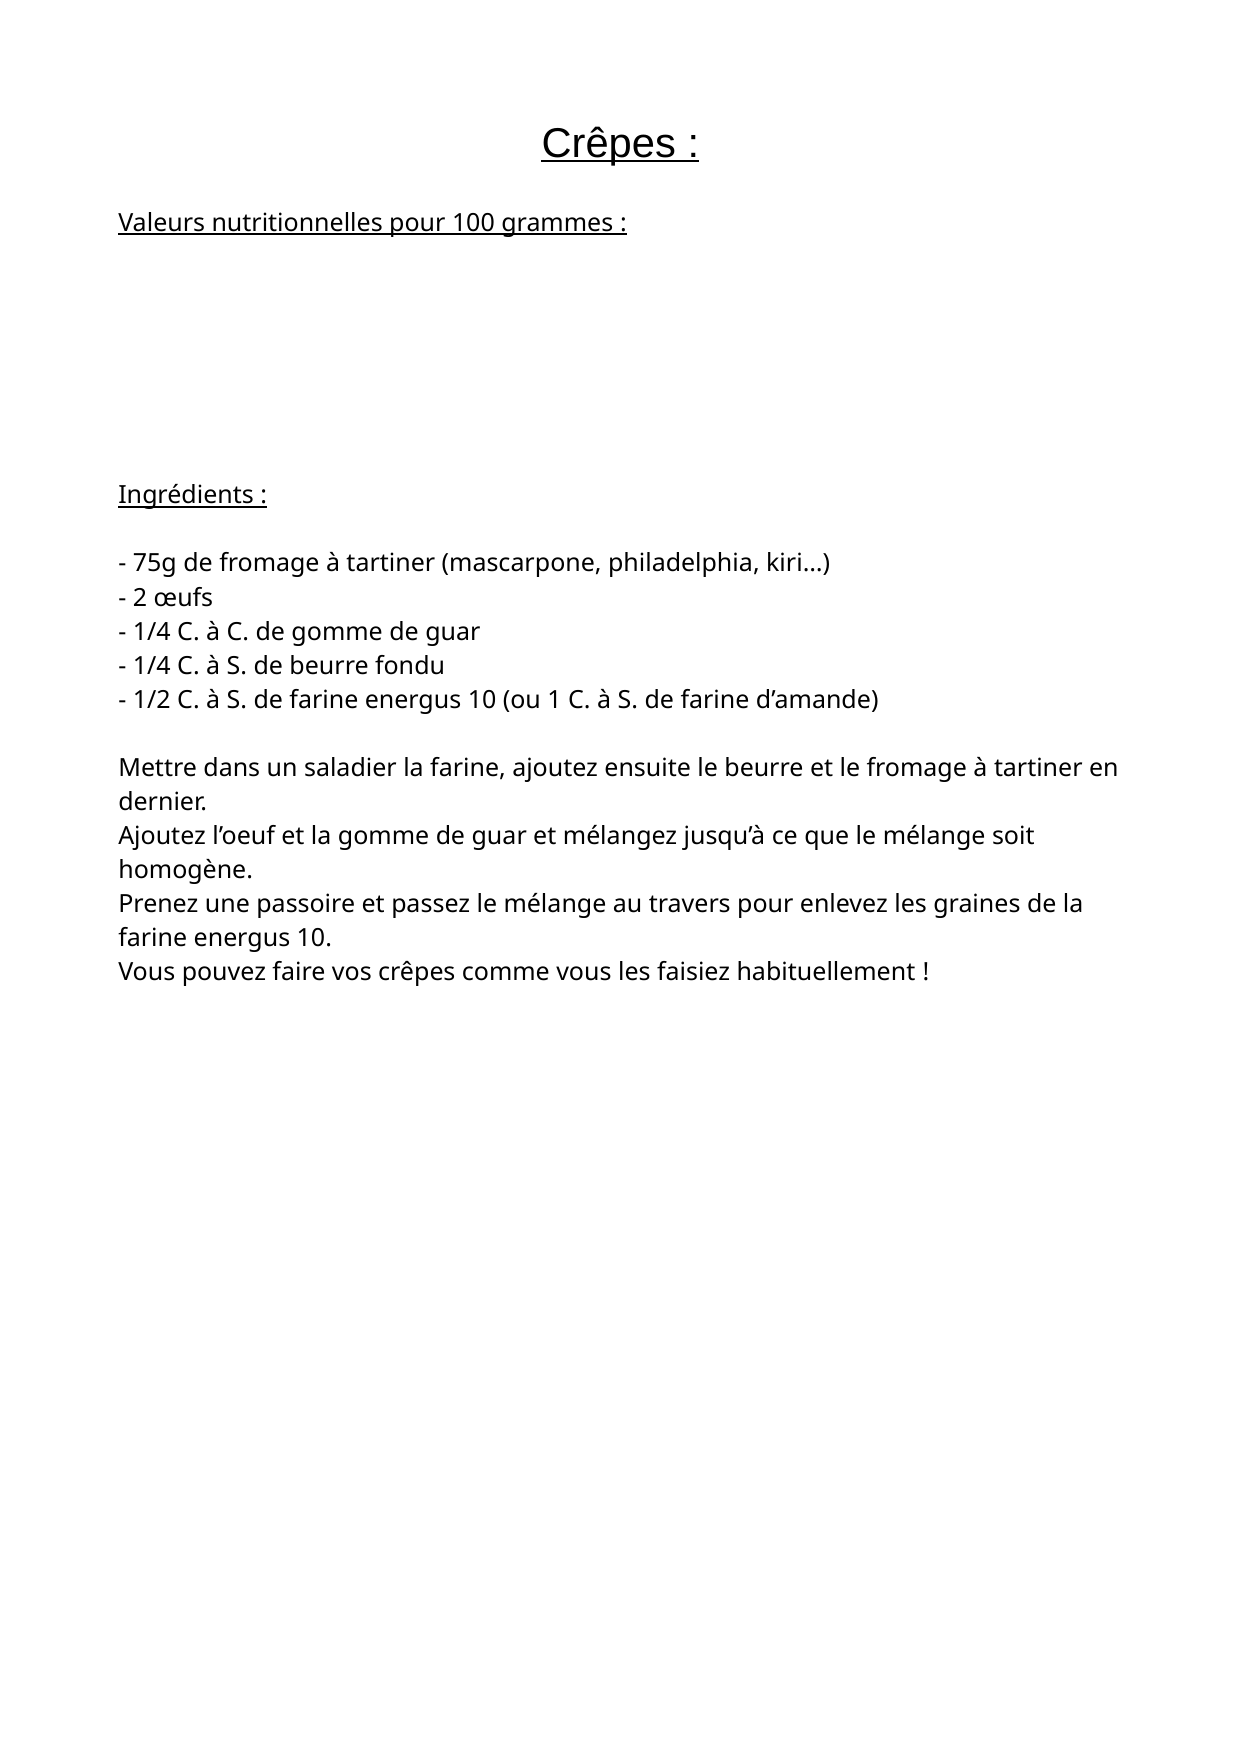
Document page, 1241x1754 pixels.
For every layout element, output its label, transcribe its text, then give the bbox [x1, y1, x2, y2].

text Ingrédients : [118, 477, 1122, 511]
text Crêpes : [118, 118, 1122, 166]
text - 75g de fromage à tartiner (mascarpone, philadelphia, kiri…) [118, 545, 1122, 579]
text - 1/4 C. à C. de gomme de guar [118, 613, 1122, 647]
text Vous pouvez faire vos crêpes comme vous les faisiez habituellement ! [118, 954, 1122, 988]
text Mettre dans un saladier la farine, ajoutez ensuite le beurre et le fromage à tartiner en dernier. [118, 749, 1122, 818]
text - 1/2 C. à S. de farine energus 10 (ou 1 C. à S. de farine d’amande) [118, 681, 1122, 715]
text Valeurs nutritionnelles pour 100 grammes : [118, 204, 1122, 238]
text - 2 œufs [118, 579, 1122, 613]
text Ajoutez l’oeuf et la gomme de guar et mélangez jusqu’à ce que le mélange soit homogène. [118, 818, 1122, 886]
text Prenez une passoire et passez le mélange au travers pour enlevez les graines de la farine energus 10. [118, 886, 1122, 954]
text - 1/4 C. à S. de beurre fondu [118, 647, 1122, 681]
